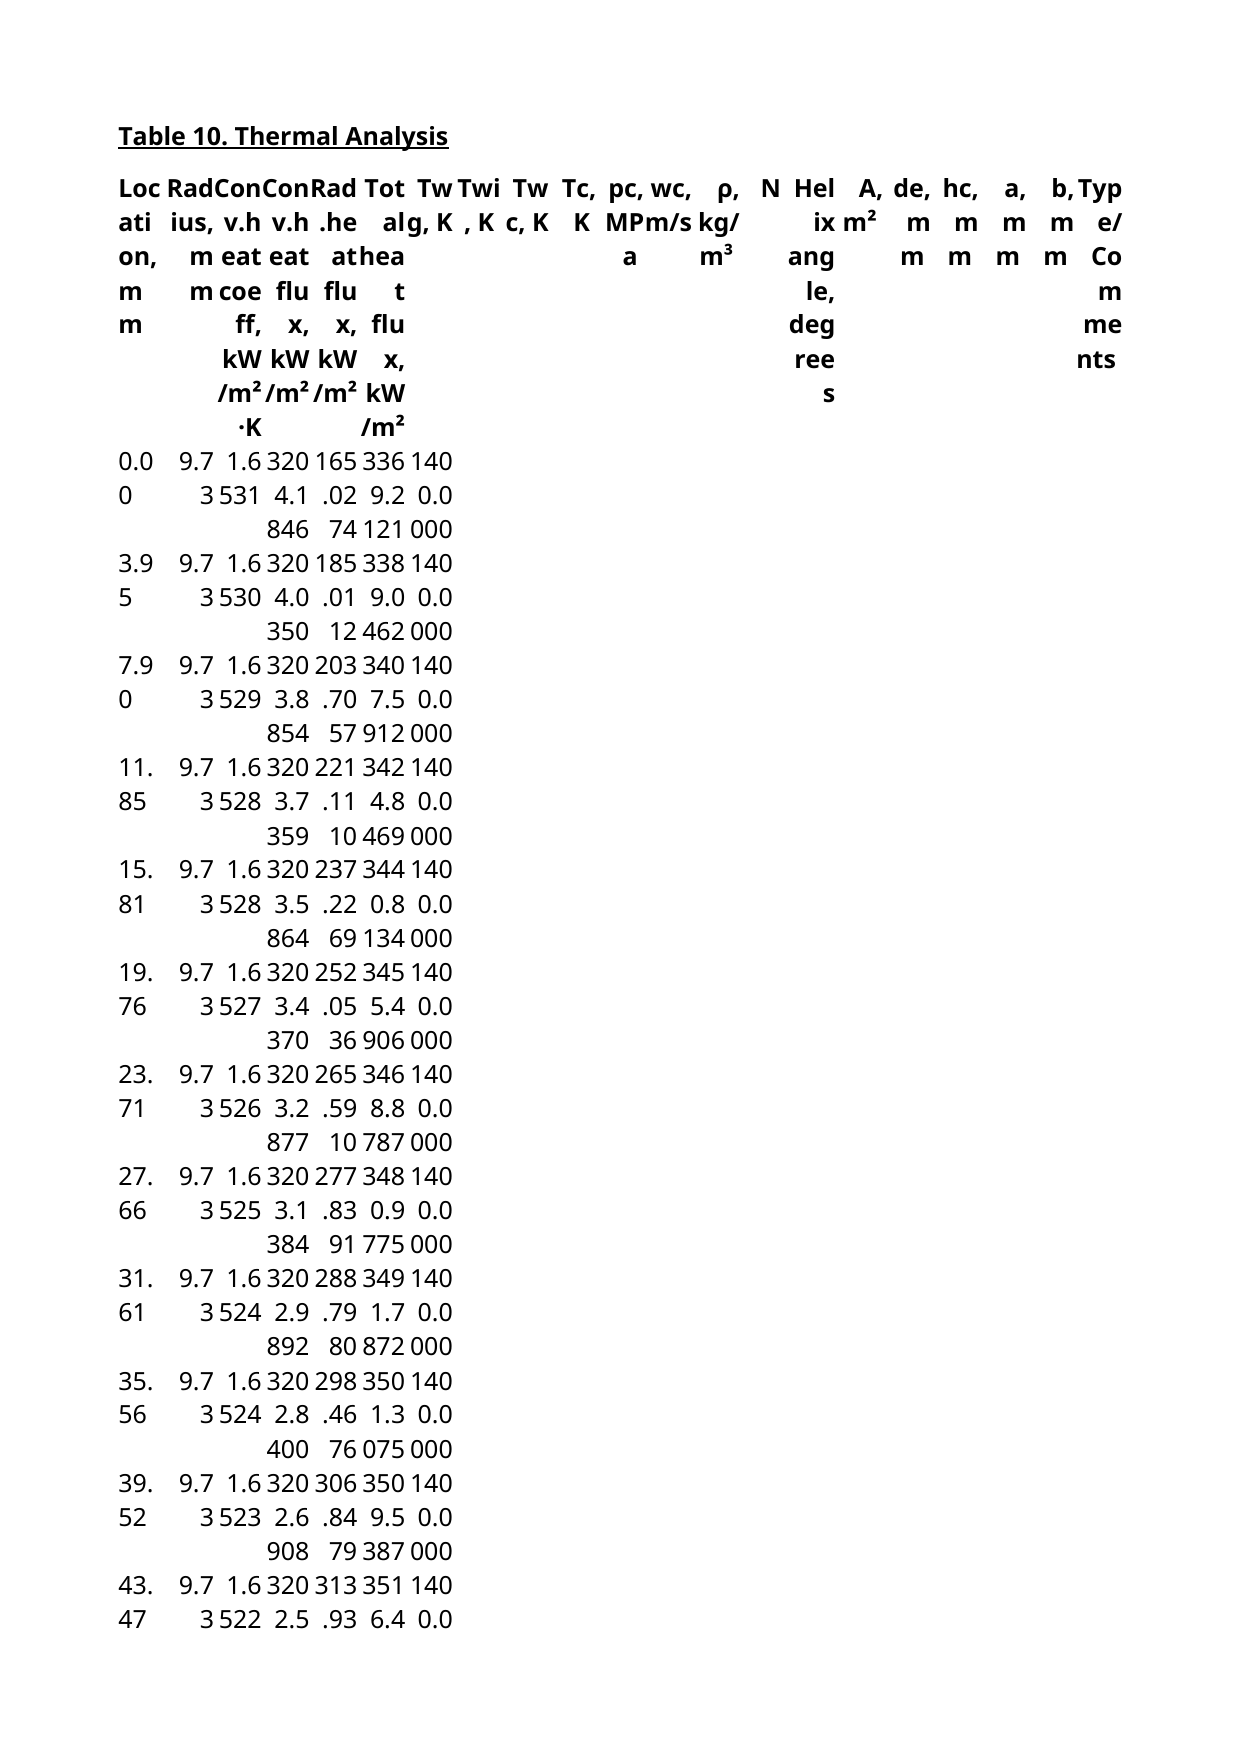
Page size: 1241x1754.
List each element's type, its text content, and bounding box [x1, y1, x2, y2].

table_cell 165.0274 [309, 444, 357, 546]
table_cell [596, 444, 644, 546]
table_cell [596, 852, 644, 954]
table_cell [692, 954, 739, 1057]
table_header Twc, K [500, 171, 548, 443]
table_cell [740, 1568, 787, 1636]
table_cell 1.6530 [214, 546, 261, 648]
table_header wc, m/s [644, 171, 692, 443]
table_cell [835, 1465, 883, 1567]
table_cell [931, 852, 978, 954]
table_cell [1074, 1159, 1122, 1261]
table_cell [787, 1261, 835, 1363]
table_cell [644, 1057, 692, 1159]
table_cell 39.52 [118, 1465, 166, 1567]
table_cell [931, 1159, 978, 1261]
table_cell 9.73 [166, 1261, 214, 1363]
table_cell 3202.8400 [261, 1363, 309, 1465]
table_cell [979, 954, 1026, 1057]
table_cell [548, 750, 596, 852]
table_cell [883, 1261, 931, 1363]
table_cell [1026, 1159, 1074, 1261]
table_cell 306.8479 [309, 1465, 357, 1567]
table_cell [931, 1363, 978, 1465]
table_cell [1026, 648, 1074, 750]
table_cell 3440.8134 [357, 852, 405, 954]
table_cell 3203.2877 [261, 1057, 309, 1159]
table_cell [1074, 1363, 1122, 1465]
table_cell [596, 648, 644, 750]
table_cell [1026, 546, 1074, 648]
table_header N [740, 171, 787, 443]
table_cell [596, 1159, 644, 1261]
table_cell [596, 1261, 644, 1363]
table_cell 35.56 [118, 1363, 166, 1465]
table_cell [644, 750, 692, 852]
table_cell 3491.7872 [357, 1261, 405, 1363]
table_cell [1074, 852, 1122, 954]
table_cell 3203.4370 [261, 954, 309, 1057]
table_cell 1.6522 [214, 1568, 261, 1636]
table_cell 9.73 [166, 1465, 214, 1567]
table_cell [931, 648, 978, 750]
table_cell 3204.1846 [261, 444, 309, 546]
table_cell [453, 1159, 500, 1261]
table_header Tc, K [548, 171, 596, 443]
table_cell [596, 1568, 644, 1636]
table_cell 43.47 [118, 1568, 166, 1636]
table_cell [596, 1465, 644, 1567]
table_cell [1026, 1261, 1074, 1363]
table_cell [692, 546, 739, 648]
table_cell [644, 444, 692, 546]
table_cell [453, 648, 500, 750]
table_cell [644, 546, 692, 648]
table_cell 9.73 [166, 648, 214, 750]
table_cell [644, 1261, 692, 1363]
table_cell 313.93 [309, 1568, 357, 1636]
table_cell 3203.1384 [261, 1159, 309, 1261]
table_cell [1026, 1363, 1074, 1465]
table_cell 23.71 [118, 1057, 166, 1159]
table_cell [692, 1363, 739, 1465]
table_cell [835, 954, 883, 1057]
table_cell [979, 750, 1026, 852]
table_cell 3.95 [118, 546, 166, 648]
table_cell 252.0536 [309, 954, 357, 1057]
table_cell 1.6525 [214, 1159, 261, 1261]
table_cell 11.85 [118, 750, 166, 852]
table_cell [500, 546, 548, 648]
table_cell 3202.5 [261, 1568, 309, 1636]
table_cell 3468.8787 [357, 1057, 405, 1159]
table_cell [835, 546, 883, 648]
table_cell [883, 852, 931, 954]
table_cell [1074, 1465, 1122, 1567]
table_cell [787, 1057, 835, 1159]
table_cell [692, 1568, 739, 1636]
table_cell [1026, 444, 1074, 546]
table_cell [644, 954, 692, 1057]
table_cell [1074, 1261, 1122, 1363]
table_header Twg, K [405, 171, 453, 443]
table_cell [548, 1465, 596, 1567]
table_cell 3389.0462 [357, 546, 405, 648]
table_cell [883, 954, 931, 1057]
table_cell 1.6531 [214, 444, 261, 546]
table_cell [1026, 1057, 1074, 1159]
table_cell [1026, 852, 1074, 954]
table_cell [692, 1159, 739, 1261]
table_cell [500, 1363, 548, 1465]
table_cell [500, 1465, 548, 1567]
table_cell 19.76 [118, 954, 166, 1057]
table_cell [1074, 1057, 1122, 1159]
table_cell 1400.0000 [405, 1159, 453, 1261]
table_cell [835, 852, 883, 954]
table_header hc, mm [931, 171, 978, 443]
table_cell [596, 954, 644, 1057]
table_cell [835, 648, 883, 750]
table_cell 0.00 [118, 444, 166, 546]
table_cell [787, 954, 835, 1057]
table_cell [931, 444, 978, 546]
table_header Rad.heat flux, kW/m² [309, 171, 357, 443]
table_cell 15.81 [118, 852, 166, 954]
table_cell [835, 750, 883, 852]
table_cell [883, 1159, 931, 1261]
table_cell 9.73 [166, 1363, 214, 1465]
table_cell [787, 1568, 835, 1636]
table_cell 3407.5912 [357, 648, 405, 750]
table_cell 3203.5864 [261, 852, 309, 954]
table_header a, mm [979, 171, 1026, 443]
table_cell [453, 750, 500, 852]
table_cell [740, 648, 787, 750]
table_cell [979, 1465, 1026, 1567]
table_cell 7.90 [118, 648, 166, 750]
table_cell 3369.2121 [357, 444, 405, 546]
table_header Type/Comments [1074, 171, 1122, 443]
table_cell [931, 1261, 978, 1363]
table_cell 1.6529 [214, 648, 261, 750]
table_cell 31.61 [118, 1261, 166, 1363]
table_cell [979, 648, 1026, 750]
table_cell [740, 750, 787, 852]
table_cell [692, 1261, 739, 1363]
table_cell [740, 1363, 787, 1465]
table_cell [453, 1465, 500, 1567]
table_cell [692, 1465, 739, 1567]
table_cell [548, 1159, 596, 1261]
table_cell 221.1110 [309, 750, 357, 852]
table_cell [500, 1261, 548, 1363]
table_cell [787, 852, 835, 954]
table_cell [500, 1568, 548, 1636]
table_cell [787, 444, 835, 546]
table_cell 3480.9775 [357, 1159, 405, 1261]
table_cell [644, 1568, 692, 1636]
table_cell 9.73 [166, 546, 214, 648]
table_cell [835, 1363, 883, 1465]
table_cell 9.73 [166, 444, 214, 546]
table_cell [1074, 750, 1122, 852]
text Table 10. Thermal Analysis [118, 118, 1122, 152]
table_cell 265.5910 [309, 1057, 357, 1159]
table_cell 1.6528 [214, 750, 261, 852]
table_cell [548, 546, 596, 648]
table_cell 1.6524 [214, 1261, 261, 1363]
table_header Twi, K [453, 171, 500, 443]
table_cell 3202.6908 [261, 1465, 309, 1567]
table_cell [931, 1465, 978, 1567]
table_cell [453, 852, 500, 954]
table_cell 3204.0350 [261, 546, 309, 648]
table_cell 1400.0000 [405, 648, 453, 750]
table_header pc, MPa [596, 171, 644, 443]
table_cell [1074, 954, 1122, 1057]
table_cell [1074, 546, 1122, 648]
table_cell [979, 1363, 1026, 1465]
table_cell [787, 1159, 835, 1261]
table_cell [548, 852, 596, 954]
table_cell [548, 1261, 596, 1363]
table_cell [1026, 1465, 1074, 1567]
table_cell 1.6526 [214, 1057, 261, 1159]
table_cell 1400.0000 [405, 1261, 453, 1363]
table_cell [1026, 954, 1074, 1057]
table_cell [500, 648, 548, 750]
table_cell 1400.0000 [405, 1465, 453, 1567]
table_cell [500, 954, 548, 1057]
table_cell 1400.0000 [405, 954, 453, 1057]
table_cell [740, 954, 787, 1057]
table_cell 9.73 [166, 1159, 214, 1261]
table_cell 298.4676 [309, 1363, 357, 1465]
table_cell 1400.0000 [405, 444, 453, 546]
table_cell [740, 1465, 787, 1567]
table_header Radius, mm [166, 171, 214, 443]
table_cell [931, 1568, 978, 1636]
table_cell [931, 954, 978, 1057]
table_cell [1026, 750, 1074, 852]
table_cell [931, 546, 978, 648]
table_cell [787, 1465, 835, 1567]
table_cell [548, 1363, 596, 1465]
table_cell 1400.0000 [405, 546, 453, 648]
table_cell [931, 750, 978, 852]
table_cell [453, 1568, 500, 1636]
table_cell [883, 1465, 931, 1567]
table_cell 9.73 [166, 852, 214, 954]
table_cell 203.7057 [309, 648, 357, 750]
table_header ρ, kg/m³ [692, 171, 739, 443]
table_cell 3501.3075 [357, 1363, 405, 1465]
table_header Helix angle, degrees [787, 171, 835, 443]
table_cell [979, 1057, 1026, 1159]
table_cell [596, 1057, 644, 1159]
table_cell [548, 954, 596, 1057]
table_cell [979, 852, 1026, 954]
table_cell [883, 1057, 931, 1159]
table_cell [644, 1465, 692, 1567]
table_cell 3203.7359 [261, 750, 309, 852]
table_cell [548, 1057, 596, 1159]
table_cell [883, 750, 931, 852]
table_cell [740, 444, 787, 546]
table_cell 1400.0000 [405, 852, 453, 954]
table_header b, mm [1026, 171, 1074, 443]
table_cell 3455.4906 [357, 954, 405, 1057]
table_cell 185.0112 [309, 546, 357, 648]
table_cell [500, 1159, 548, 1261]
table_cell 1400.0000 [405, 750, 453, 852]
table_cell [500, 852, 548, 954]
table_cell [596, 1363, 644, 1465]
table_header de, mm [883, 171, 931, 443]
table_cell 288.7980 [309, 1261, 357, 1363]
table_cell 3203.8854 [261, 648, 309, 750]
table_cell [453, 1261, 500, 1363]
table_cell [1074, 648, 1122, 750]
table_cell [787, 546, 835, 648]
table_cell [1074, 1568, 1122, 1636]
table_cell [979, 444, 1026, 546]
table_cell [692, 852, 739, 954]
table_header Total heat flux, kW/m² [357, 171, 405, 443]
table_cell [883, 1568, 931, 1636]
table_cell [931, 1057, 978, 1159]
table_cell [883, 546, 931, 648]
table_cell [500, 444, 548, 546]
table_cell [692, 750, 739, 852]
table_cell 3202.9892 [261, 1261, 309, 1363]
table_cell [883, 444, 931, 546]
table_cell [644, 648, 692, 750]
table_cell [548, 648, 596, 750]
table_cell [500, 1057, 548, 1159]
table_cell [835, 1057, 883, 1159]
table_cell 277.8391 [309, 1159, 357, 1261]
table_cell [644, 852, 692, 954]
table_cell 237.2269 [309, 852, 357, 954]
table_cell [692, 648, 739, 750]
table_cell 9.73 [166, 750, 214, 852]
table_cell [979, 546, 1026, 648]
table_cell 3509.5387 [357, 1465, 405, 1567]
table_cell [979, 1159, 1026, 1261]
table_cell 1400.0 [405, 1568, 453, 1636]
table_cell [453, 1057, 500, 1159]
table_cell 3424.8469 [357, 750, 405, 852]
table_cell [453, 1363, 500, 1465]
table_cell 9.73 [166, 1057, 214, 1159]
table_cell 3516.4 [357, 1568, 405, 1636]
table_cell [453, 444, 500, 546]
table_header Conv.heat flux, kW/m² [261, 171, 309, 443]
table_cell [979, 1261, 1026, 1363]
table_cell 1.6524 [214, 1363, 261, 1465]
table_cell [883, 648, 931, 750]
table_cell [740, 852, 787, 954]
table_cell [740, 1057, 787, 1159]
table_cell [740, 546, 787, 648]
table_cell [740, 1261, 787, 1363]
table_cell 1.6527 [214, 954, 261, 1057]
table_cell [835, 444, 883, 546]
table_cell [644, 1159, 692, 1261]
table_cell [835, 1568, 883, 1636]
table_cell [692, 1057, 739, 1159]
table_cell [644, 1363, 692, 1465]
table_cell [453, 954, 500, 1057]
table_cell [692, 444, 739, 546]
table_cell [835, 1261, 883, 1363]
table_cell [596, 750, 644, 852]
table_cell 1400.0000 [405, 1363, 453, 1465]
table_header A, m² [835, 171, 883, 443]
table_cell [883, 1363, 931, 1465]
table_cell 1.6523 [214, 1465, 261, 1567]
table_cell [740, 1159, 787, 1261]
table_cell [787, 648, 835, 750]
table_cell 9.73 [166, 1568, 214, 1636]
table_cell [1026, 1568, 1074, 1636]
table_cell [787, 750, 835, 852]
table_cell [835, 1159, 883, 1261]
table_cell [979, 1568, 1026, 1636]
table_header Conv.heat coeff, kW/m²·K [214, 171, 261, 443]
table_cell 9.73 [166, 954, 214, 1057]
table_cell [1074, 444, 1122, 546]
table_cell 27.66 [118, 1159, 166, 1261]
table_cell 1.6528 [214, 852, 261, 954]
table_cell [596, 546, 644, 648]
table_header Location, mm [118, 171, 166, 443]
table_cell [500, 750, 548, 852]
table_cell 1400.0000 [405, 1057, 453, 1159]
table_cell [548, 444, 596, 546]
table_cell [453, 546, 500, 648]
table_cell [548, 1568, 596, 1636]
table_cell [787, 1363, 835, 1465]
